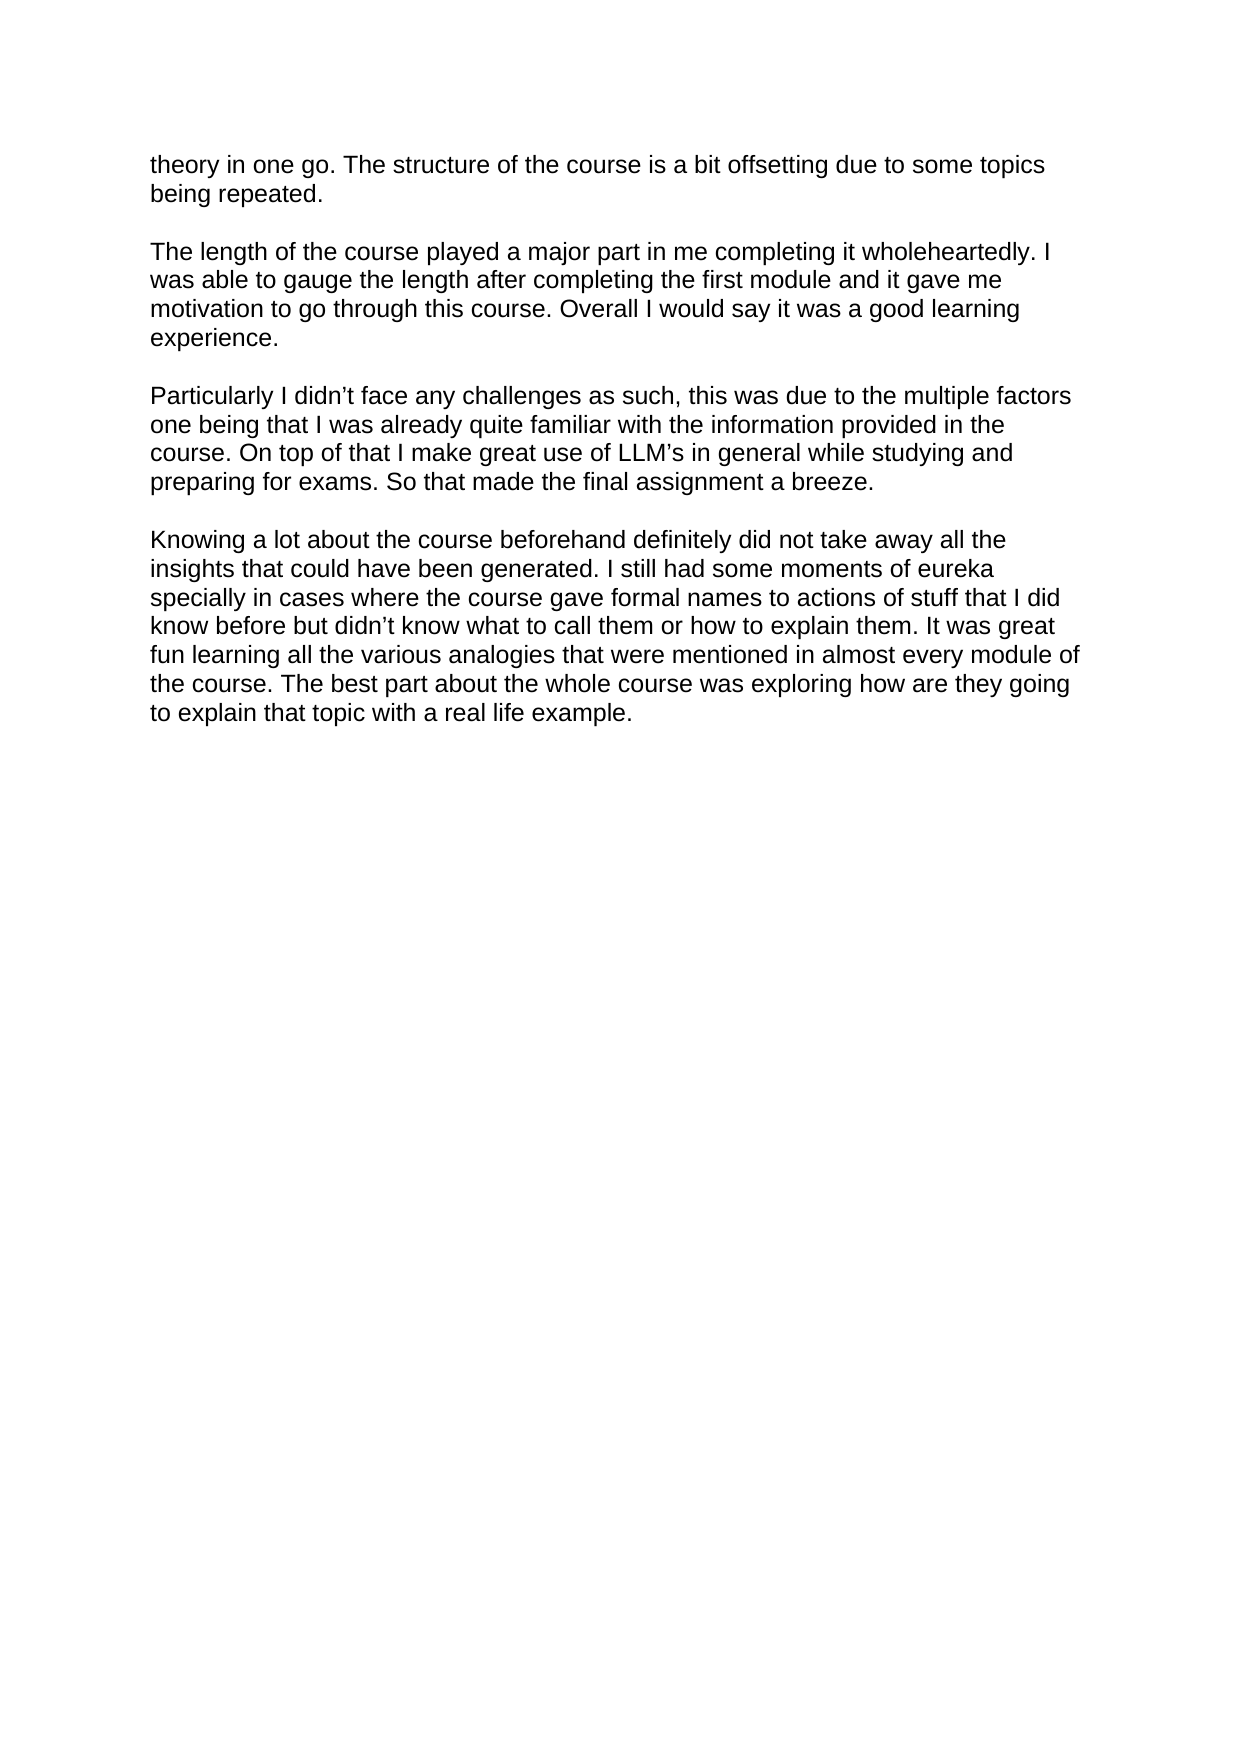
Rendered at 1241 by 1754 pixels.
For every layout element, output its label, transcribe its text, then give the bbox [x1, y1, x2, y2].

text theory in one go. The structure of the course is a bit offsetting due to some topics being repeated. [150, 150, 1090, 207]
text Particularly I didn’t face any challenges as such, this was due to the multiple factors one being that I was already quite familiar with the information provided in the course. On top of that I make great use of LLM’s in general while studying and preparing for exams. So that made the final assignment a breeze. [150, 381, 1090, 496]
text The length of the course played a major part in me completing it wholeheartedly. I was able to gauge the length after completing the first module and it gave me motivation to go through this course. Overall I would say it was a good learning experience. [150, 237, 1090, 352]
text Knowing a lot about the course beforehand definitely did not take away all the insights that could have been generated. I still had some moments of eureka specially in cases where the course gave formal names to actions of stuff that I did know before but didn’t know what to call them or how to explain them. It was great fun learning all the various analogies that were mentioned in almost every module of the course. The best part about the whole course was exploring how are they going to explain that topic with a real life example. [150, 525, 1090, 726]
